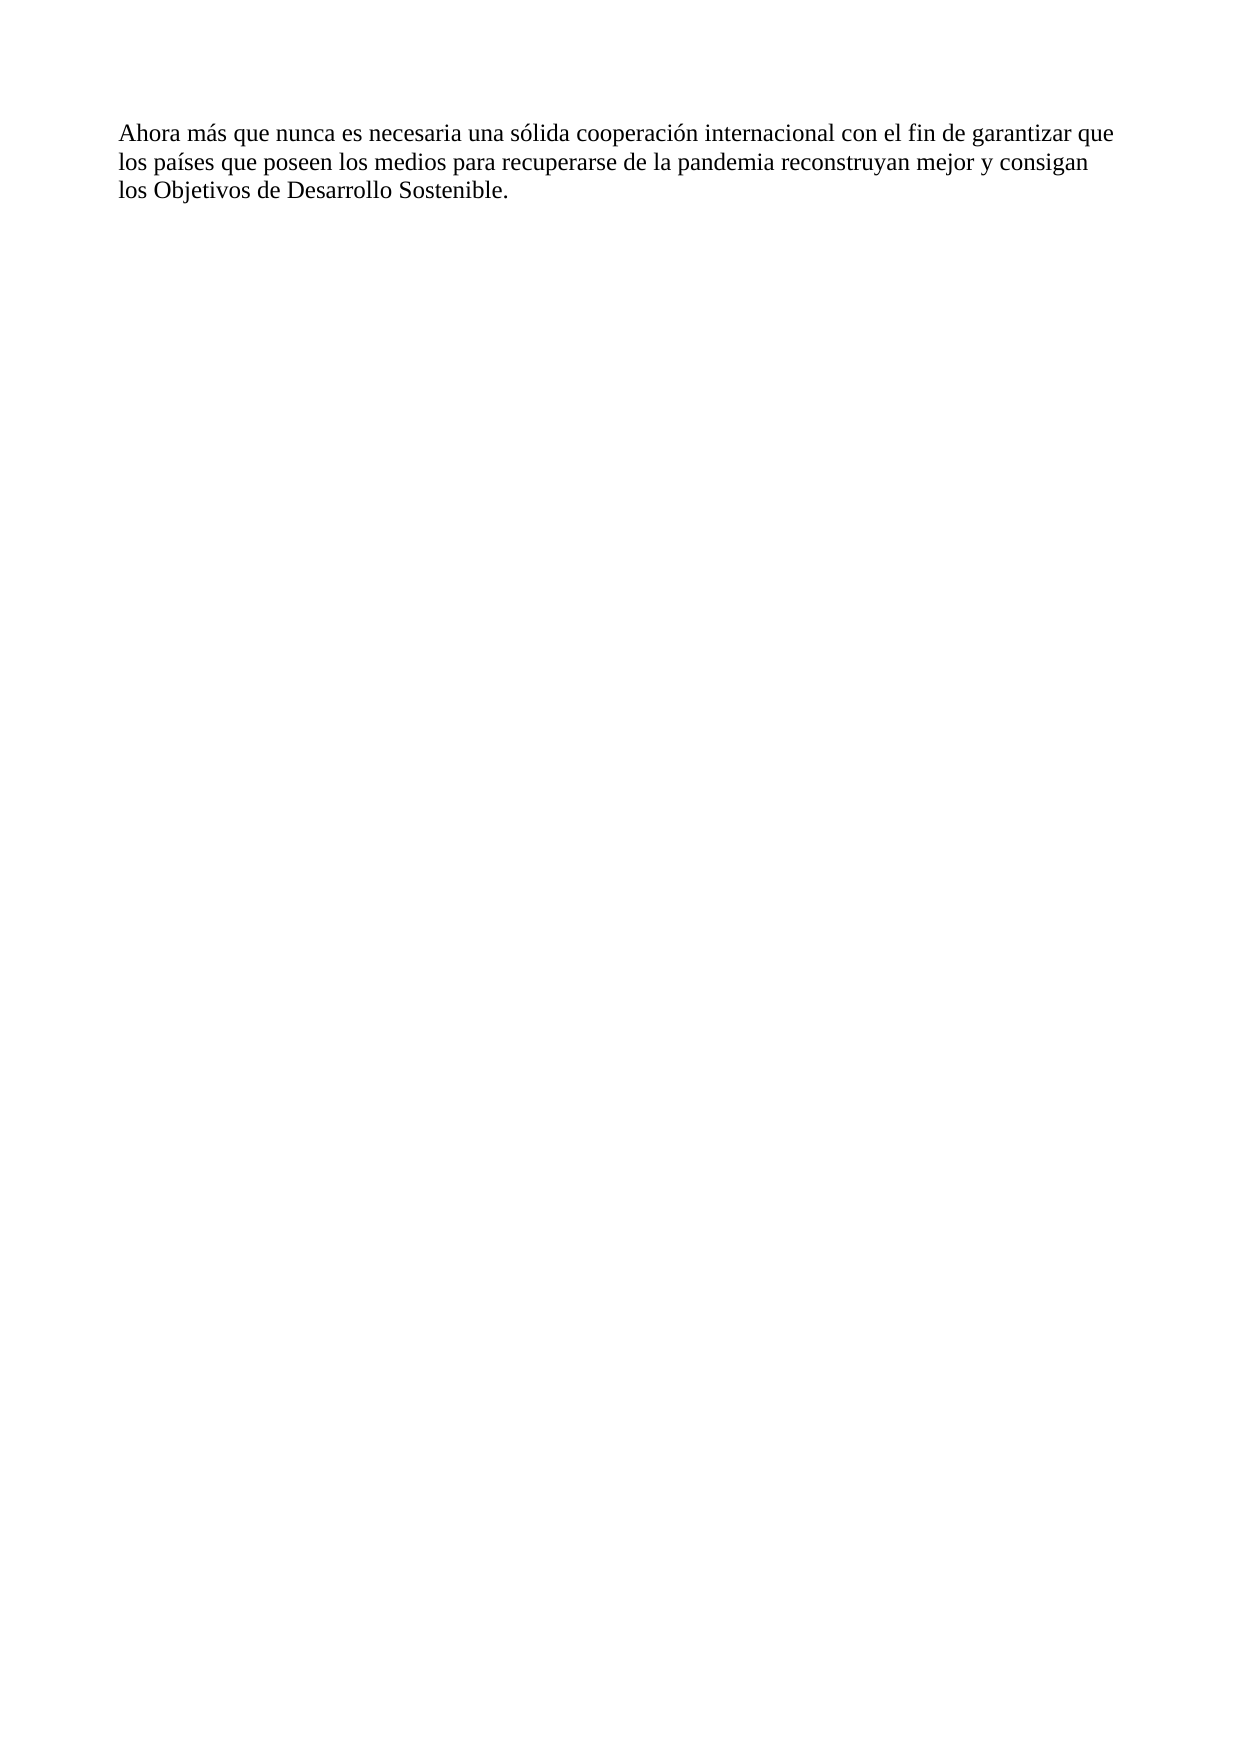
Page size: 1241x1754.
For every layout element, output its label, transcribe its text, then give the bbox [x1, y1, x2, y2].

text Ahora más que nunca es necesaria una sólida cooperación internacional con el fin de garantizar que los países que poseen los medios para recuperarse de la pandemia reconstruyan mejor y consigan los Objetivos de Desarrollo Sostenible. [118, 118, 1122, 204]
